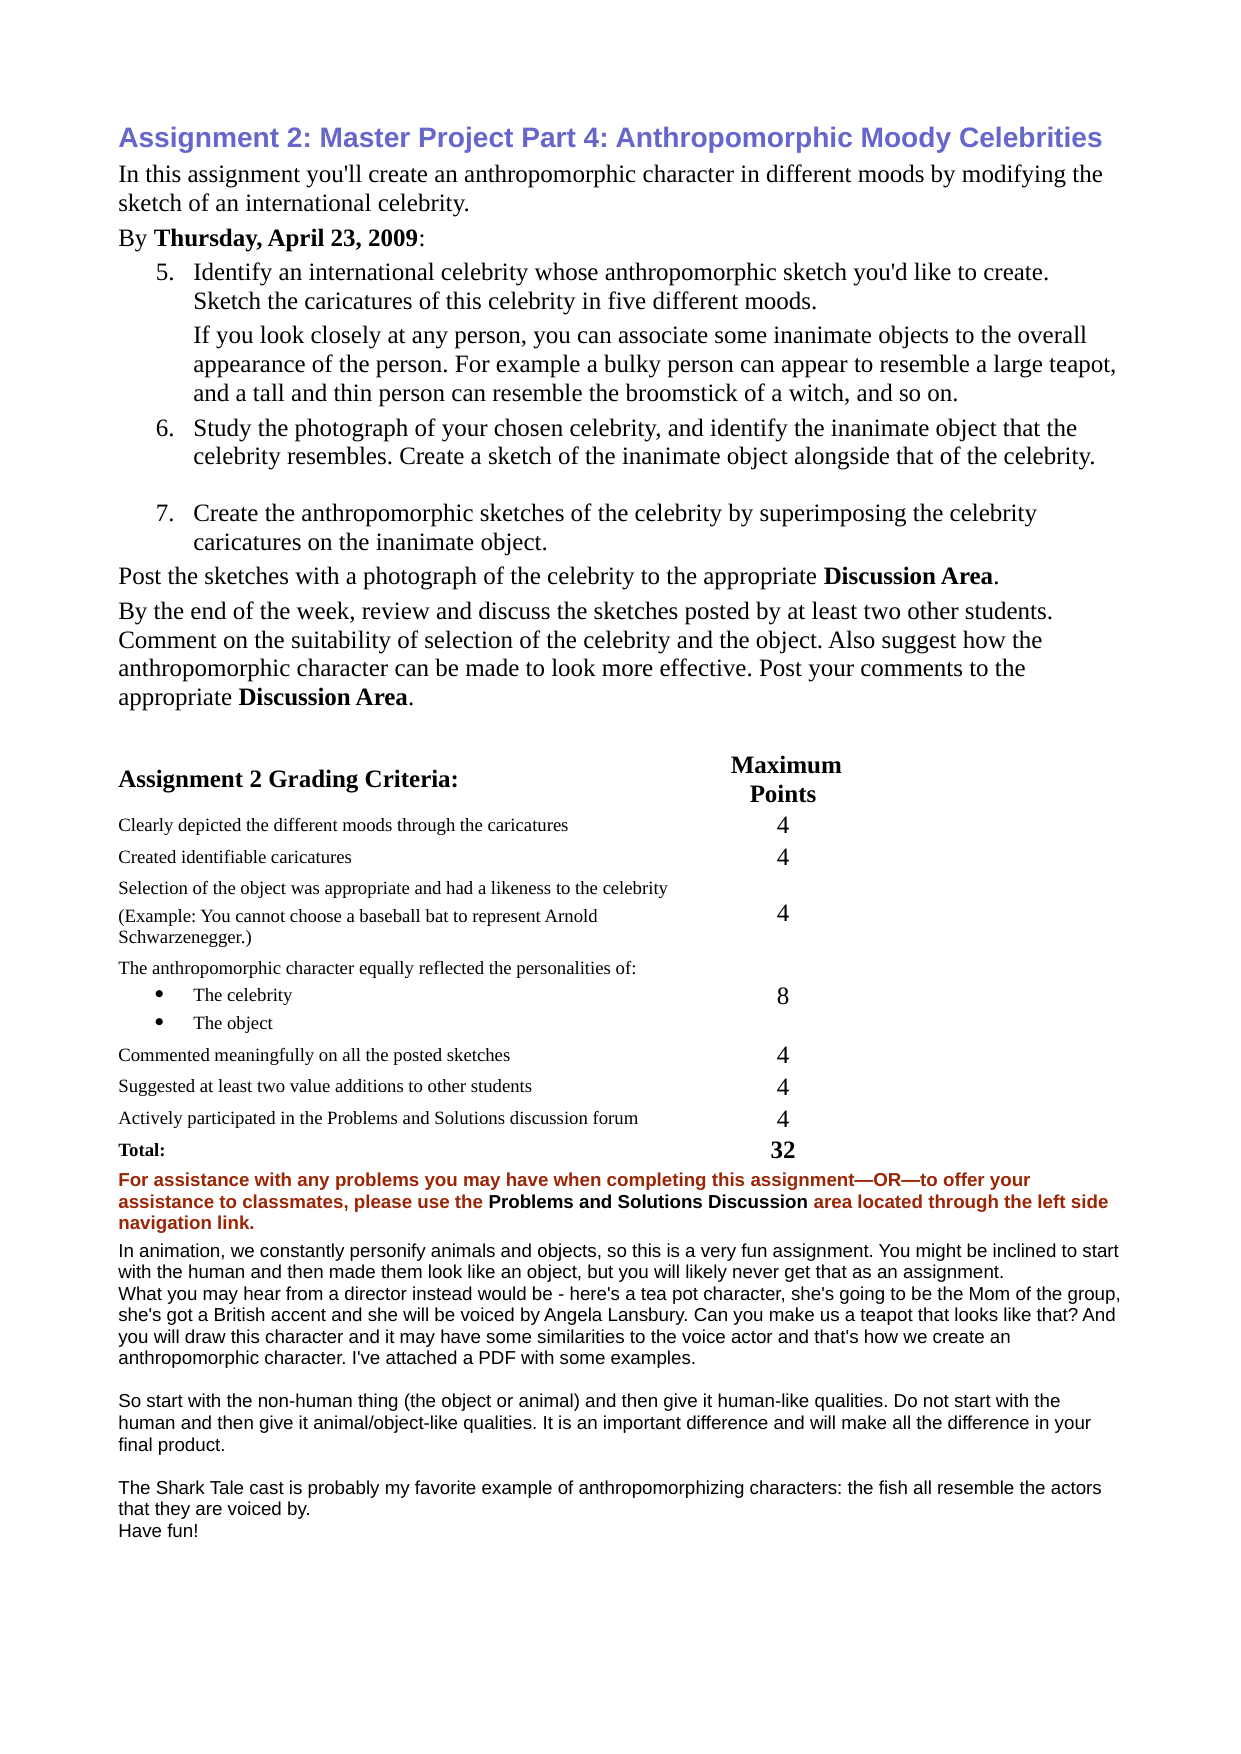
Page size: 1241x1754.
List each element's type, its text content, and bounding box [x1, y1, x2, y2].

text If you look closely at any person, you can associate some inanimate objects to the overall appearance of the person. For example a bulky person can appear to resemble a large teapot, and a tall and thin person can resemble the broomstick of a witch, and so on. [193, 321, 1122, 407]
table_cell Total: [117, 1134, 712, 1166]
table_cell Actively participated in the Problems and Solutions discussion forum [117, 1102, 712, 1134]
table_cell Commented meaningfully on all the posted sketches [117, 1039, 712, 1070]
text In animation, we constantly personify animals and objects, so this is a very fun assignment. You might be inclined to start with the human and then made them look like an object, but you will likely never get that as an assignment. What you may hear from a director instead would be - here's a tea pot character, she's going to be the Mom of the group, she's got a British accent and she will be voiced by Angela Lansbury. Can you make us a teapot that looks like that? And you will draw this character and it may have some similarities to the voice actor and that's how we create an anthropomorphic character. I've attached a PDF with some examples. So start with the non-human thing (the object or animal) and then give it human-like qualities. Do not start with the human and then give it animal/object-like qualities. It is an important difference and will make all the difference in your final product. The Shark Tale cast is probably my favorite example of anthropomorphizing characters: the fish all resemble the actors that they are voiced by. Have fun! [118, 1239, 1122, 1563]
table_cell 4 [712, 841, 860, 873]
table_cell 32 [712, 1134, 860, 1166]
table_cell 4 [712, 1102, 860, 1134]
list Study the photograph of your chosen celebrity, and identify the inanimate object that the celebrity resembles. Create a sketch of the inanimate object alongside that of the celebrity. [156, 413, 1122, 470]
text By the end of the week, review and discuss the sketches posted by at least two other students. Comment on the suitability of selection of the celebrity and the object. Also suggest how the anthropomorphic character can be made to look more effective. Post your comments to the appropriate Discussion Area. [118, 596, 1122, 711]
table_header Maximum Points [712, 749, 860, 809]
table_cell 8 [712, 952, 860, 1038]
table_cell 4 [712, 873, 860, 952]
text For assistance with any problems you may have when completing this assignment—OR—to offer your assistance to classmates, please use the Problems and Solutions Discussion area located through the left side navigation link. [118, 1169, 1122, 1233]
table_cell 4 [712, 1039, 860, 1070]
table_cell Created identifiable caricatures [117, 841, 712, 873]
table_cell The anthropomorphic character equally reflected the personalities of: The celebrity The object [117, 952, 712, 1038]
text Post the sketches with a photograph of the celebrity to the appropriate Discussion Area. [118, 561, 1122, 590]
table_header Assignment 2 Grading Criteria: [117, 749, 712, 809]
table_cell 4 [712, 809, 860, 841]
list Identify an international celebrity whose anthropomorphic sketch you'd like to create. Sketch the caricatures of this celebrity in five different moods. [156, 257, 1122, 315]
table_cell 4 [712, 1070, 860, 1102]
text In this assignment you'll create an anthropomorphic character in different moods by modifying the sketch of an international celebrity. [118, 159, 1122, 217]
text By Thursday, April 23, 2009: [118, 223, 1122, 251]
table_cell Selection of the object was appropriate and had a likeness to the celebrity (Example: You cannot choose a baseball bat to represent Arnold Schwarzenegger.) [117, 873, 712, 952]
table_cell Suggested at least two value additions to other students [117, 1070, 712, 1102]
table_cell Clearly depicted the different moods through the caricatures [117, 809, 712, 841]
list Create the anthropomorphic sketches of the celebrity by superimposing the celebrity caricatures on the inanimate object. [156, 498, 1122, 556]
text Assignment 2: Master Project Part 4: Anthropomorphic Moody Celebrities [118, 121, 1122, 153]
